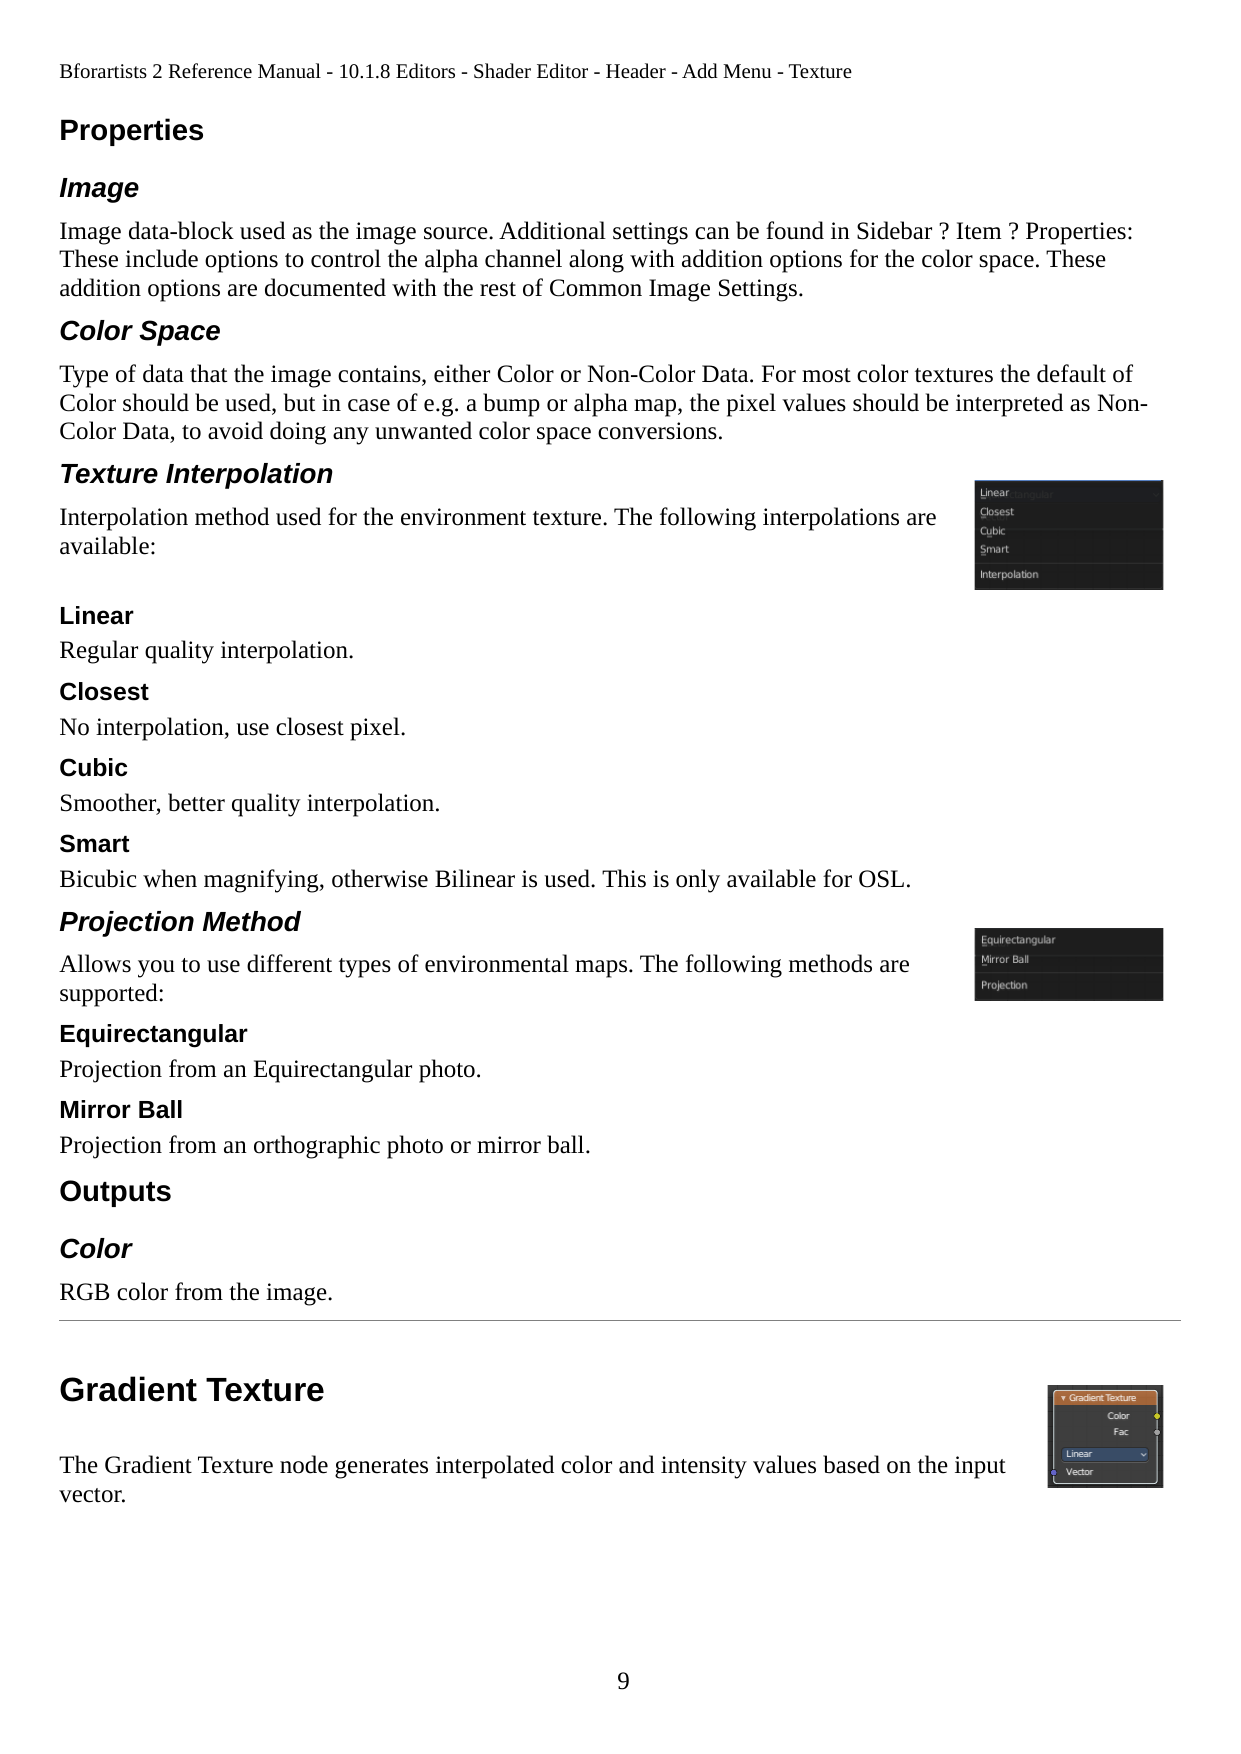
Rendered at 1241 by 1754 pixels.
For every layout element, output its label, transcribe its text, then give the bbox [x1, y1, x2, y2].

text Projection from an Equirectangular photo. [59, 1054, 1181, 1083]
text The Gradient Texture node generates interpolated color and intensity values based on the input vector. [59, 1450, 1181, 1508]
text Smoother, better quality interpolation. [59, 788, 1181, 816]
subtitle Gradient Texture [59, 1370, 1181, 1409]
subtitle Outputs [59, 1173, 1181, 1207]
subtitle Closest [59, 677, 1181, 705]
subtitle Color [59, 1232, 1181, 1264]
subtitle Cubic [59, 753, 1181, 781]
text Type of data that the image contains, either Color or Non-Color Data. For most color textures the default of Color should be used, but in case of e.g. a bump or alpha map, the pixel values should be interpreted as Non-Color Data, to avoid doing any unwanted color space conversions. [59, 359, 1181, 445]
subtitle Texture Interpolation [59, 458, 1181, 489]
text Image data-block used as the image source. Additional settings can be found in Sidebar ? Item ? Properties: These include options to control the alpha channel along with addition options for the color space. These addition options are documented with the rest of Common Image Settings. [59, 216, 1181, 302]
subtitle Linear [59, 601, 1181, 629]
picture [974, 928, 1164, 1001]
picture [974, 480, 1164, 590]
text RGB color from the image. [59, 1277, 1181, 1305]
subtitle Smart [59, 829, 1181, 857]
picture [1047, 1385, 1164, 1488]
subtitle Equirectangular [59, 1019, 1181, 1048]
text Regular quality interpolation. [59, 636, 1181, 664]
subtitle Projection Method [59, 905, 1181, 937]
subtitle Mirror Ball [59, 1095, 1181, 1124]
text Allows you to use different types of environmental maps. The following methods are supported: [59, 949, 1181, 1007]
text Projection from an orthographic photo or mirror ball. [59, 1130, 1181, 1159]
text Interpolation method used for the environment texture. The following interpolations are available: [59, 502, 974, 559]
subtitle Color Space [59, 314, 1181, 346]
text No interpolation, use closest pixel. [59, 712, 1181, 740]
subtitle Image [59, 171, 1181, 203]
subtitle Properties [59, 113, 1181, 146]
text Bicubic when magnifying, otherwise Bilinear is used. This is only available for OSL. [59, 864, 1181, 892]
